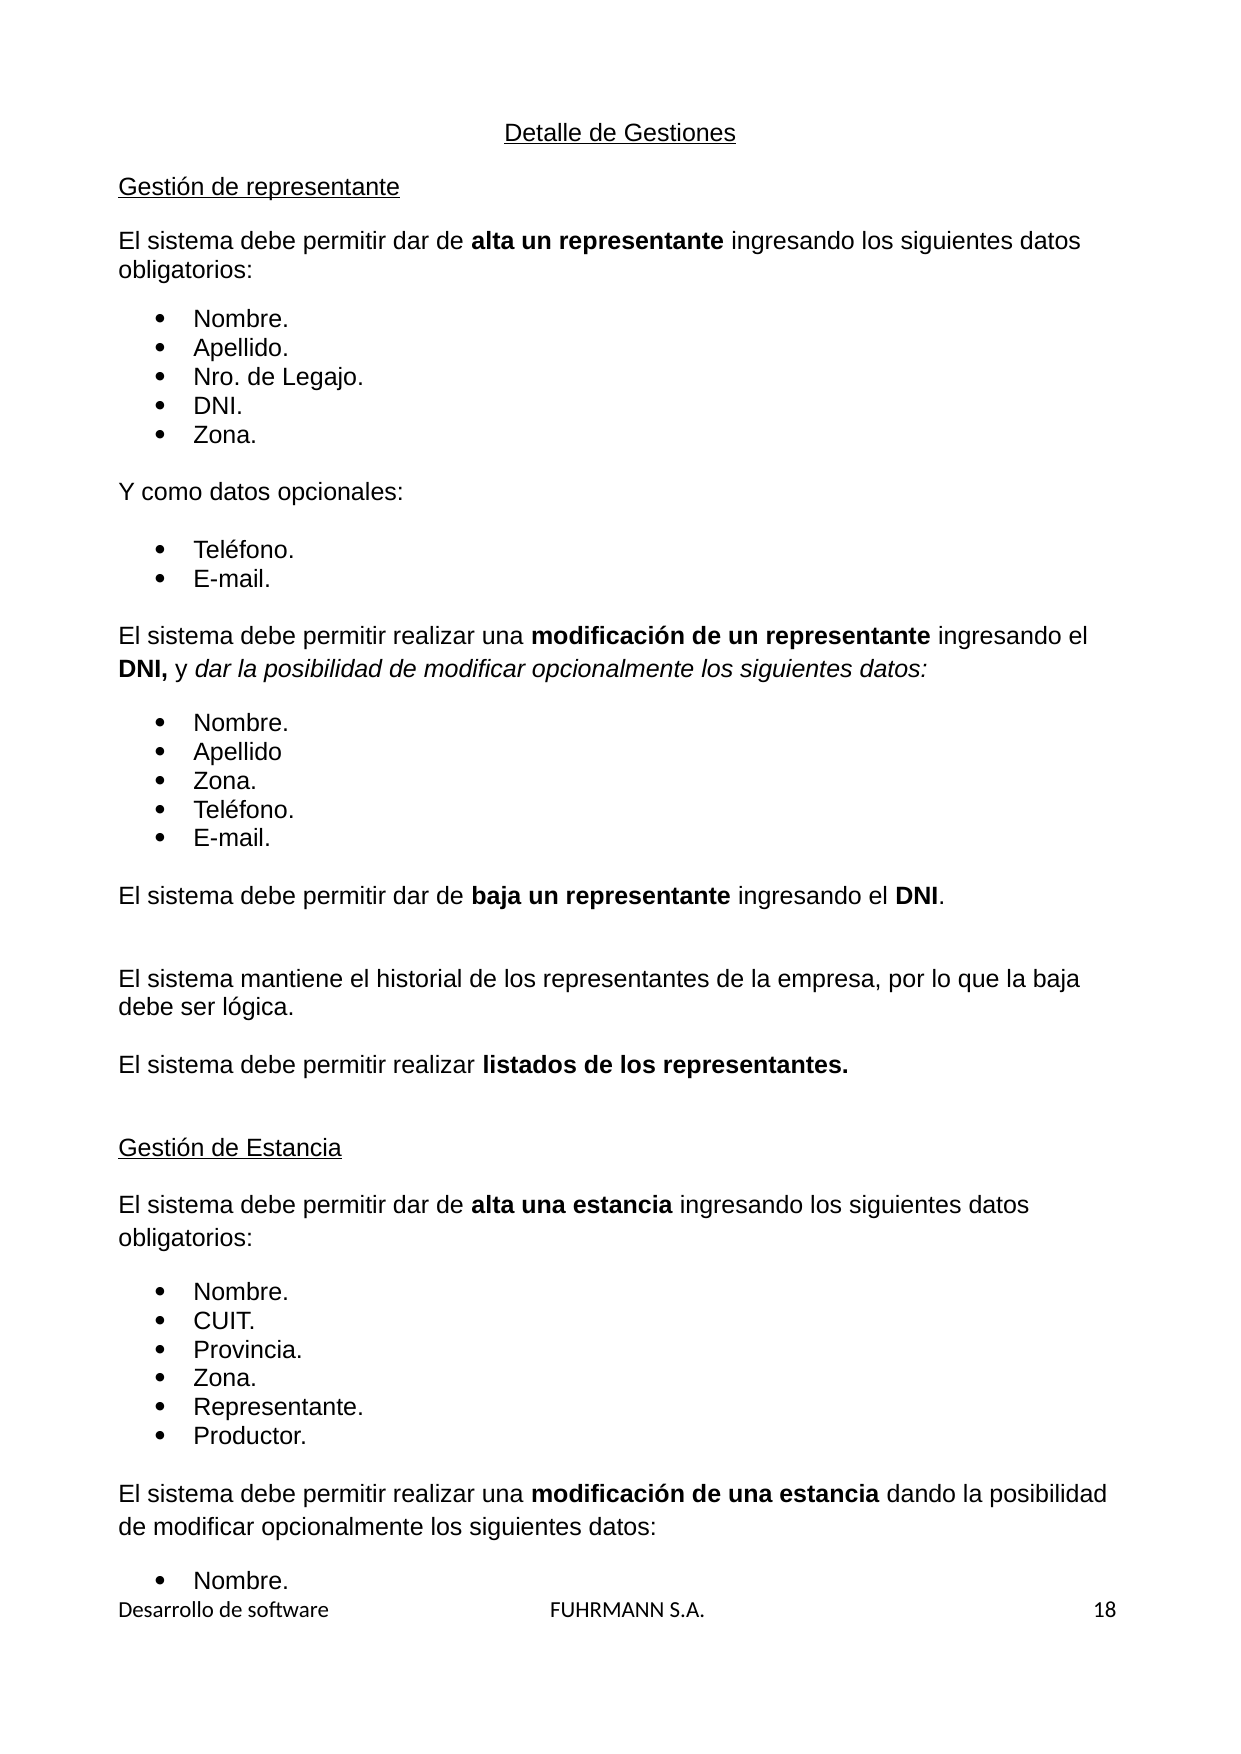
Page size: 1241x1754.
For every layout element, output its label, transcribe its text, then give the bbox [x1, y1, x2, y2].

text El sistema mantiene el historial de los representantes de la empresa, por lo que la baja debe ser lógica. [118, 964, 1122, 1021]
list Nombre. [156, 708, 1122, 737]
list Apellido [156, 737, 1122, 766]
list E-mail. [156, 563, 1122, 592]
text Gestión de representante [118, 172, 1122, 201]
list CUIT. [156, 1306, 1122, 1334]
list Nombre. [156, 1566, 1122, 1594]
list Apellido. [156, 333, 1122, 362]
list Productor. [156, 1421, 1122, 1450]
text El sistema debe permitir realizar una modificación de una estancia dando la posibilidad de modificar opcionalmente los siguientes datos: [118, 1479, 1122, 1541]
list Teléfono. [156, 535, 1122, 563]
list Zona. [156, 1363, 1122, 1392]
text El sistema debe permitir dar de alta un representante ingresando los siguientes datos obligatorios: [118, 226, 1122, 283]
list Nro. de Legajo. [156, 362, 1122, 391]
list Nombre. [156, 1277, 1122, 1306]
text Y como datos opcionales: [118, 477, 1122, 506]
list Nombre. [156, 304, 1122, 333]
text El sistema debe permitir dar de baja un representante ingresando el DNI. [118, 881, 1122, 910]
list Representante. [156, 1392, 1122, 1421]
text Gestión de Estancia [118, 1132, 1122, 1161]
list E-mail. [156, 823, 1122, 852]
text El sistema debe permitir dar de alta una estancia ingresando los siguientes datos obligatorios: [118, 1190, 1122, 1252]
text El sistema debe permitir realizar una modificación de un representante ingresando el DNI, y dar la posibilidad de modificar opcionalmente los siguientes datos: [118, 621, 1122, 683]
list Provincia. [156, 1334, 1122, 1363]
list Teléfono. [156, 794, 1122, 823]
list Zona. [156, 419, 1122, 448]
text Detalle de Gestiones [118, 118, 1122, 147]
list Zona. [156, 766, 1122, 794]
list DNI. [156, 391, 1122, 419]
text El sistema debe permitir realizar listados de los representantes. [118, 1050, 1122, 1079]
